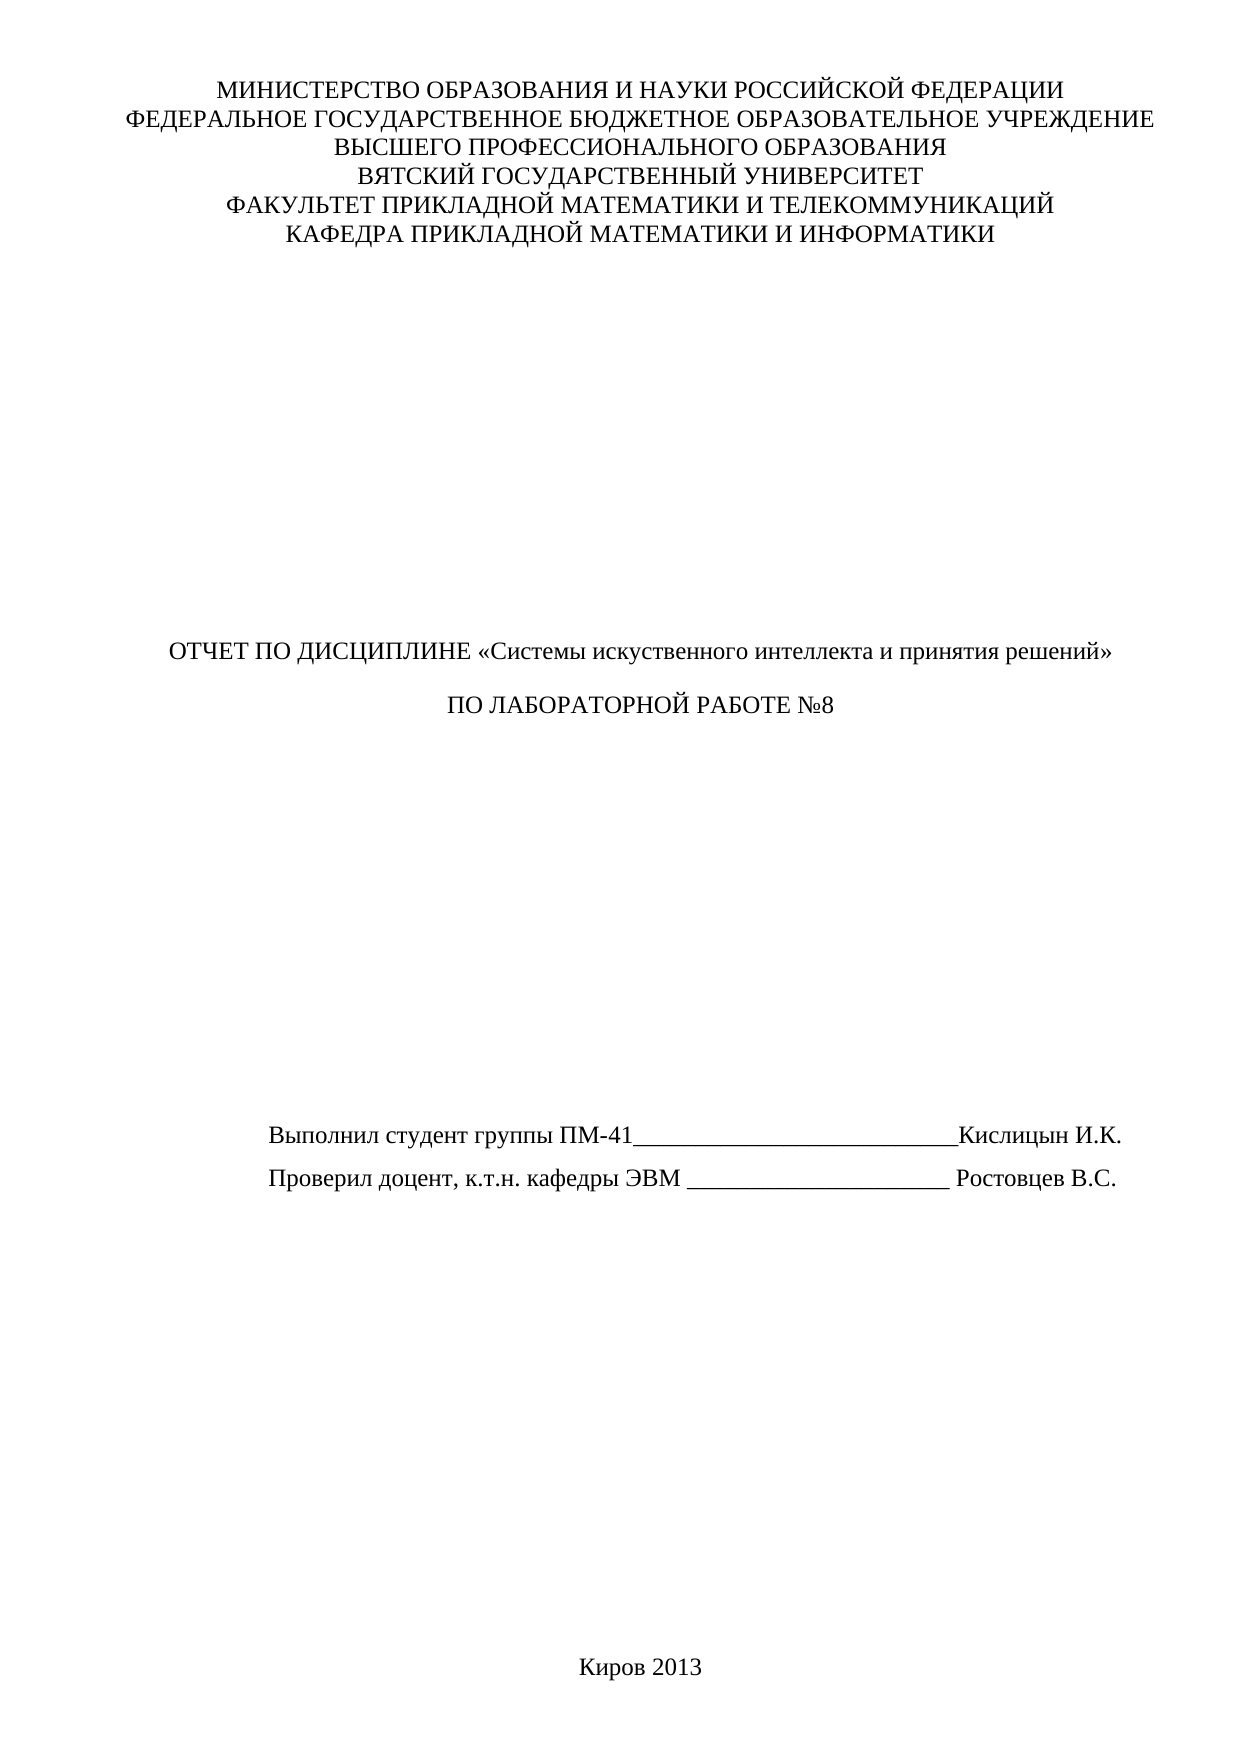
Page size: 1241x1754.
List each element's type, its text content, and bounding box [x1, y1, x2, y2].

text ФЕДЕРАЛЬНОЕ ГОСУДАРСТВЕННОЕ БЮДЖЕТНОЕ ОБРАЗОВАТЕЛЬНОЕ УЧРЕЖДЕНИЕ [118, 104, 1162, 132]
text ПО ЛАБОРАТОРНОЙ РАБОТЕ №8 [118, 690, 1162, 719]
text ФАКУЛЬТЕТ ПРИКЛАДНОЙ МАТЕМАТИКИ И ТЕЛЕКОММУНИКАЦИЙ [118, 190, 1162, 219]
text Министерство образования и науки РОССИЙСКОЙ ФЕДЕРАЦИИ [118, 75, 1162, 104]
text ОТЧЕТ ПО ДИСЦИПЛИНЕ «Системы искуственного интеллекта и принятия решений» [118, 636, 1162, 665]
text Выполнил студент группы ПМ-41__________________________Кислицын И.К. [268, 1120, 1162, 1149]
text ВЫСШЕГО ПРОФЕССИОНАЛЬНОГО ОБРАЗОВАНИЯ [118, 132, 1162, 161]
text Проверил доцент, к.т.н. кафедры ЭВМ _____________________ Ростовцев В.С. [268, 1163, 1162, 1192]
text Киров 2013 [118, 1652, 1162, 1681]
text КАФЕДРА ПРИКЛАДНОЙ МАТЕМАТИКИ И ИНФОРМАТИКИ [118, 219, 1162, 247]
text ВЯТСКИЙ ГОСУДАРСТВЕННЫЙ УНИВЕРСИТЕТ [118, 161, 1162, 190]
